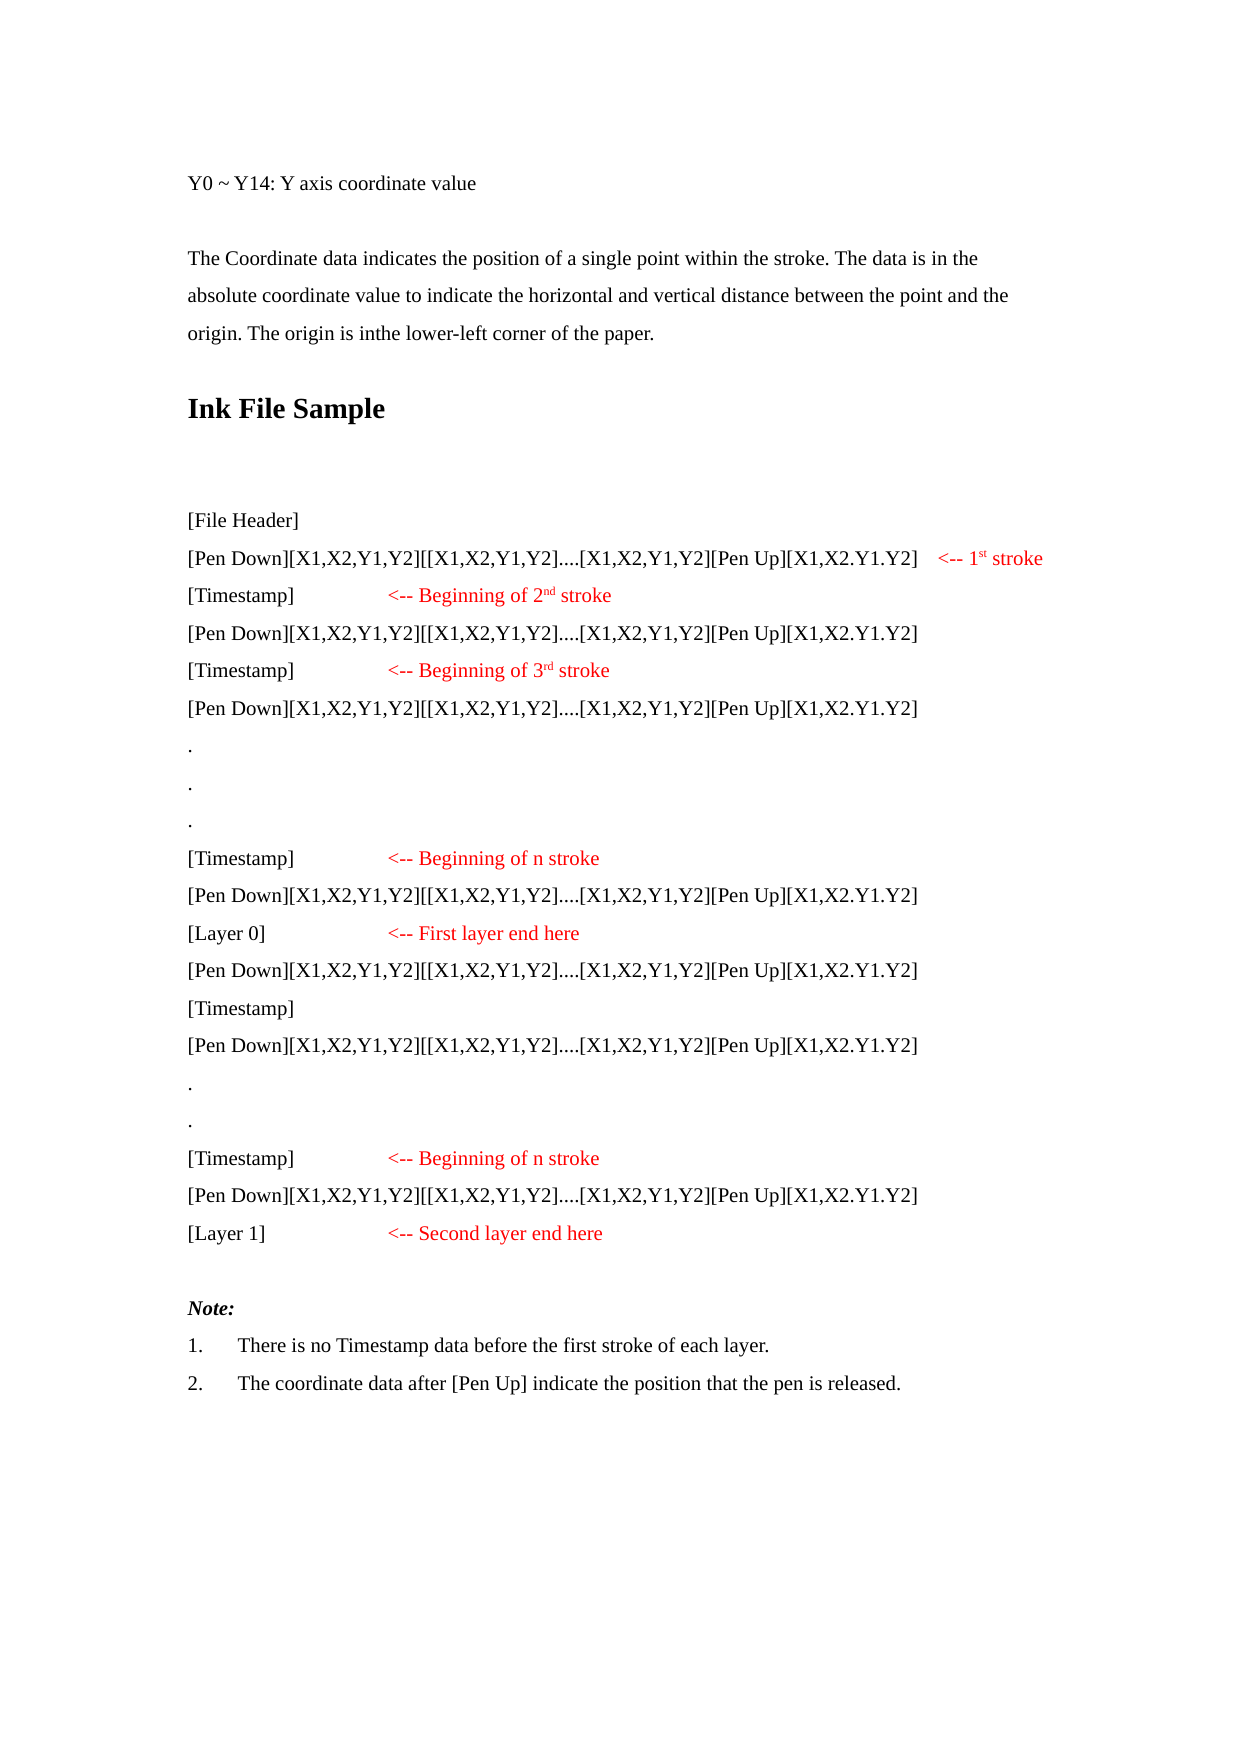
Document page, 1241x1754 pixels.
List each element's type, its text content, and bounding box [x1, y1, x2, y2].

text . [187, 1102, 1053, 1139]
text . [187, 764, 1053, 802]
text The Coordinate data indicates the position of a single point within the stroke. The data is in the absolute coordinate value to indicate the horizontal and vertical distance between the point and the origin. The origin is inthe lower-left corner of the paper. [187, 239, 1053, 352]
text [Pen Down][X1,X2,Y1,Y2][[X1,X2,Y1,Y2]....[X1,X2,Y1,Y2][Pen Up][X1,X2.Y1.Y2] <-- 1st stroke [187, 539, 1053, 577]
text [Layer 1] <-- Second layer end here [187, 1214, 1053, 1252]
text 1. There is no Timestamp data before the first stroke of each layer. [187, 1327, 1053, 1364]
text [File Header] [187, 502, 1053, 539]
text . [187, 802, 1053, 839]
text [Pen Down][X1,X2,Y1,Y2][[X1,X2,Y1,Y2]....[X1,X2,Y1,Y2][Pen Up][X1,X2.Y1.Y2] [187, 1027, 1053, 1064]
text [Pen Down][X1,X2,Y1,Y2][[X1,X2,Y1,Y2]....[X1,X2,Y1,Y2][Pen Up][X1,X2.Y1.Y2] [187, 877, 1053, 914]
text [Pen Down][X1,X2,Y1,Y2][[X1,X2,Y1,Y2]....[X1,X2,Y1,Y2][Pen Up][X1,X2.Y1.Y2] [187, 614, 1053, 652]
text [Pen Down][X1,X2,Y1,Y2][[X1,X2,Y1,Y2]....[X1,X2,Y1,Y2][Pen Up][X1,X2.Y1.Y2] [187, 689, 1053, 727]
text [Pen Down][X1,X2,Y1,Y2][[X1,X2,Y1,Y2]....[X1,X2,Y1,Y2][Pen Up][X1,X2.Y1.Y2] [187, 952, 1053, 989]
text [Layer 0] <-- First layer end here [187, 914, 1053, 952]
text [Timestamp] <-- Beginning of n stroke [187, 1139, 1053, 1177]
text [Timestamp] <-- Beginning of n stroke [187, 839, 1053, 877]
text [Timestamp] [187, 989, 1053, 1027]
text Note: [187, 1289, 1053, 1327]
text . [187, 1064, 1053, 1102]
text Y0 ~ Y14: Y axis coordinate value [187, 164, 1053, 202]
text [Pen Down][X1,X2,Y1,Y2][[X1,X2,Y1,Y2]....[X1,X2,Y1,Y2][Pen Up][X1,X2.Y1.Y2] [187, 1177, 1053, 1214]
text 2. The coordinate data after [Pen Up] indicate the position that the pen is released. [187, 1364, 1053, 1402]
text . [187, 727, 1053, 764]
text [Timestamp] <-- Beginning of 3rd stroke [187, 652, 1053, 689]
text Ink File Sample [187, 389, 1053, 427]
text [Timestamp] <-- Beginning of 2nd stroke [187, 577, 1053, 614]
